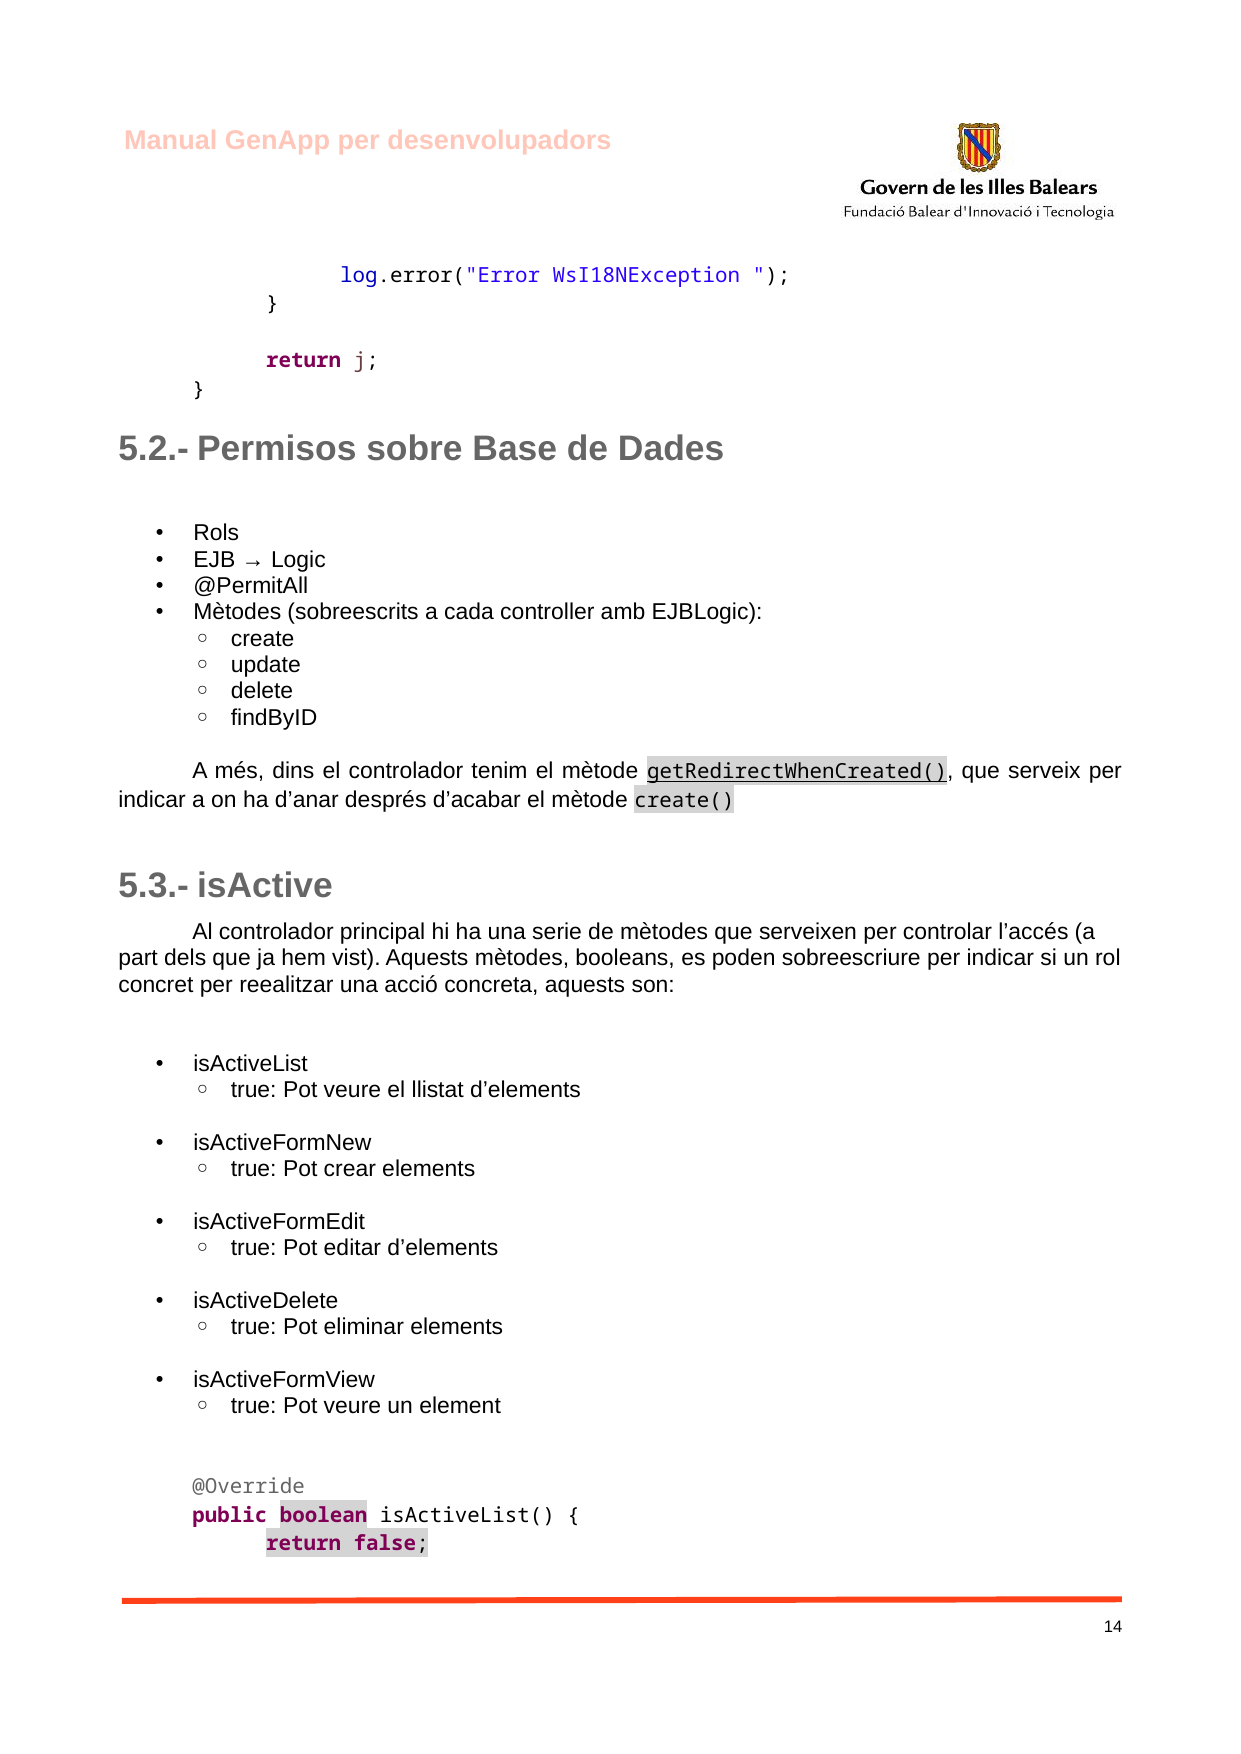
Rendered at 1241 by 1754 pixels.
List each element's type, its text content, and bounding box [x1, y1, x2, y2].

list true: Pot veure el llistat d’elements [193, 1076, 1122, 1102]
text @Override [118, 1471, 1122, 1500]
picture [840, 123, 1117, 220]
list true: Pot eliminar elements [193, 1313, 1122, 1339]
list true: Pot editar d’elements [193, 1234, 1122, 1260]
list isActiveDelete [156, 1287, 1122, 1313]
subtitle isActive [118, 864, 1122, 905]
list EJB → Logic [156, 546, 1122, 572]
list isActiveFormNew [156, 1129, 1122, 1155]
list isActiveFormView [156, 1366, 1122, 1392]
text } [118, 288, 1122, 317]
list true: Pot veure un element [193, 1392, 1122, 1418]
text Al controlador principal hi ha una serie de mètodes que serveixen per controlar l’accés (a part dels que ja hem vist). Aquests mètodes, booleans, es poden sobreescriure per indicar si un rol concret per reealitzar una acció concreta, aquests son: [118, 918, 1122, 997]
text public boolean isActiveList() { [118, 1500, 1122, 1528]
text log.error("Error WsI18NException "); [118, 260, 1122, 288]
list Rols [156, 519, 1122, 546]
list update [193, 651, 1122, 677]
subtitle Permisos sobre Base de Dades [118, 427, 1122, 468]
list isActiveFormEdit [156, 1208, 1122, 1234]
text A més, dins el controlador tenim el mètode getRedirectWhenCreated(), que serveix per indicar a on ha d’anar després d’acabar el mètode create() [118, 756, 1122, 813]
list isActiveList [156, 1049, 1122, 1076]
list delete [193, 677, 1122, 704]
text } [118, 374, 1122, 402]
text return false; [118, 1528, 1122, 1557]
list true: Pot crear elements [193, 1155, 1122, 1181]
list @PermitAll [156, 572, 1122, 598]
list create [193, 624, 1122, 651]
list findByID [193, 704, 1122, 730]
text return j; [118, 345, 1122, 374]
list Mètodes (sobreescrits a cada controller amb EJBLogic): [156, 598, 1122, 624]
